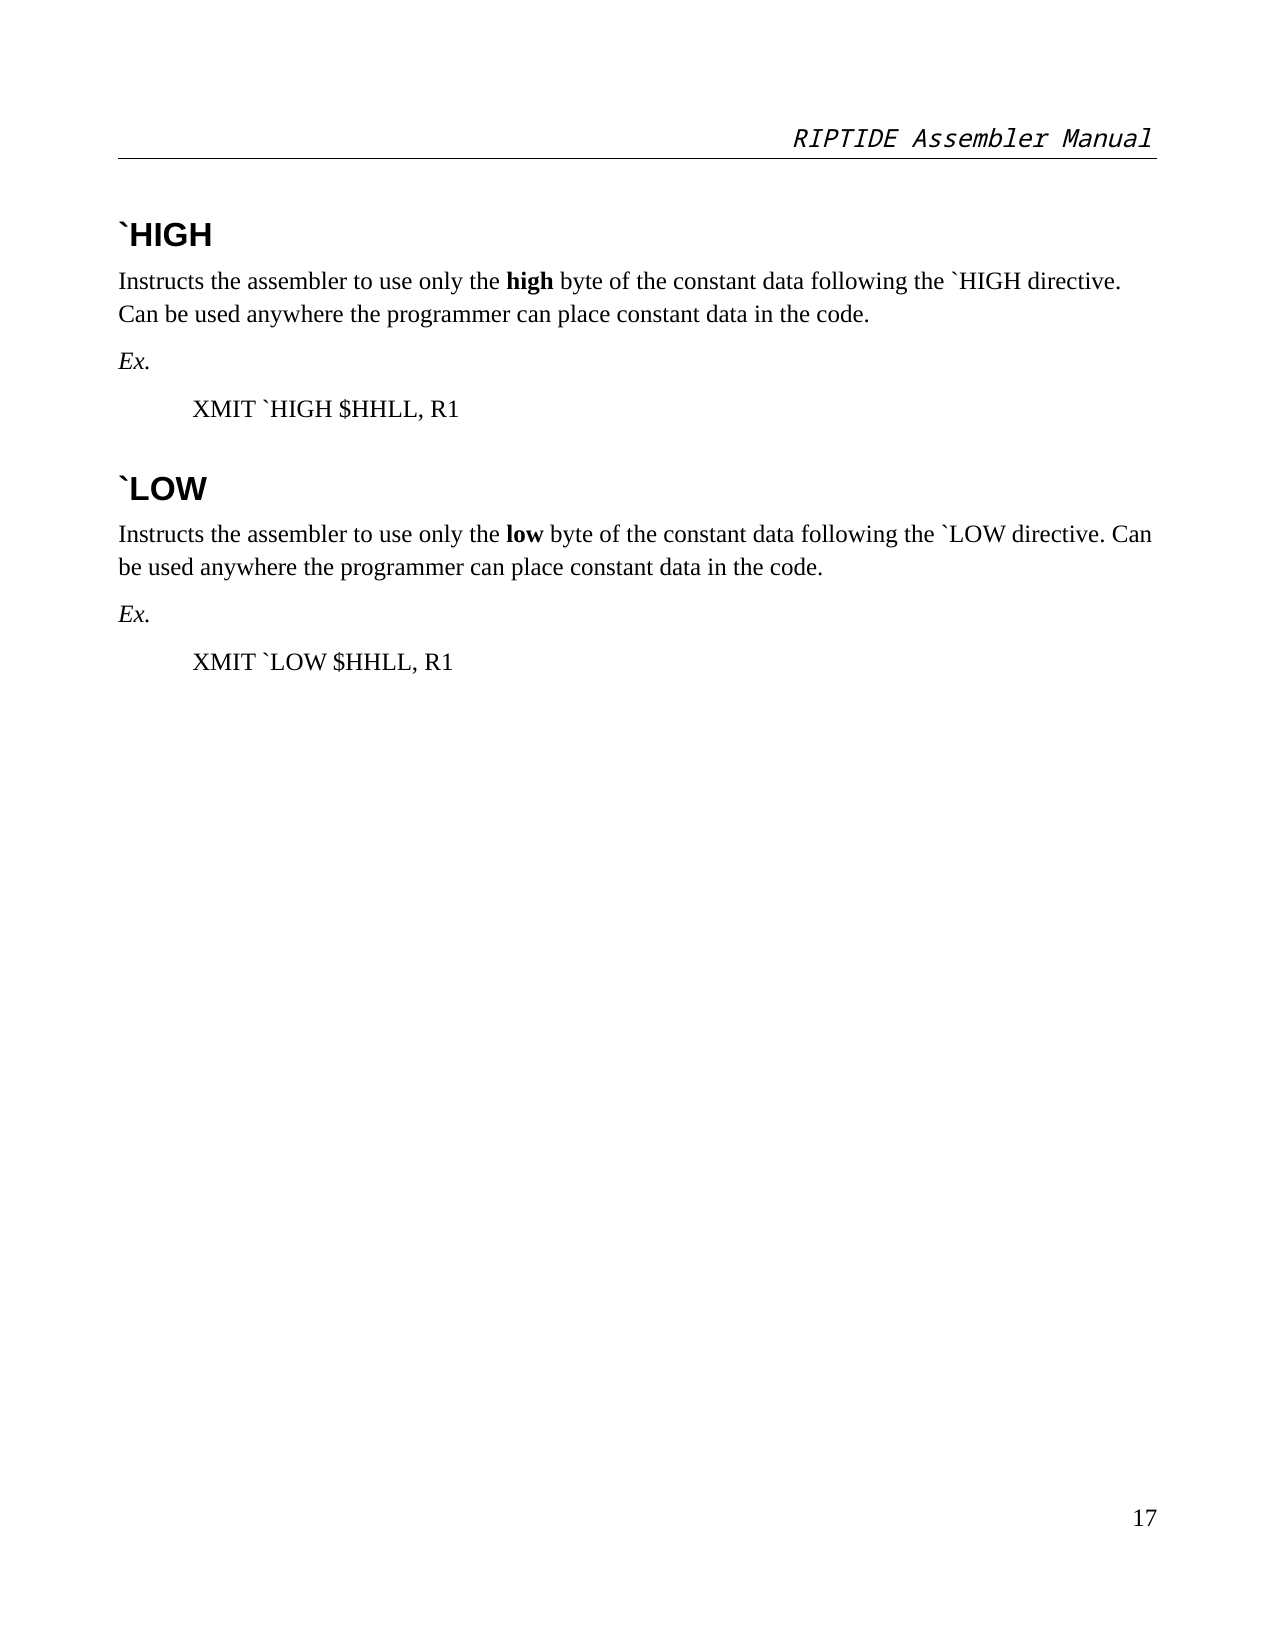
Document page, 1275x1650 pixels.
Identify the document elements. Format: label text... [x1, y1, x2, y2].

text Ex. [118, 599, 1157, 628]
text Instructs the assembler to use only the high byte of the constant data following the `HIGH directive. Can be used anywhere the programmer can place constant data in the code. [118, 266, 1157, 327]
subtitle `LOW [118, 468, 1157, 507]
text Instructs the assembler to use only the low byte of the constant data following the `LOW directive. Can be used anywhere the programmer can place constant data in the code. [118, 519, 1157, 581]
text XMIT `HIGH $HHLL, R1 [118, 394, 1157, 423]
text XMIT `LOW $HHLL, R1 [118, 647, 1157, 676]
text Ex. [118, 346, 1157, 375]
subtitle `HIGH [118, 215, 1157, 254]
